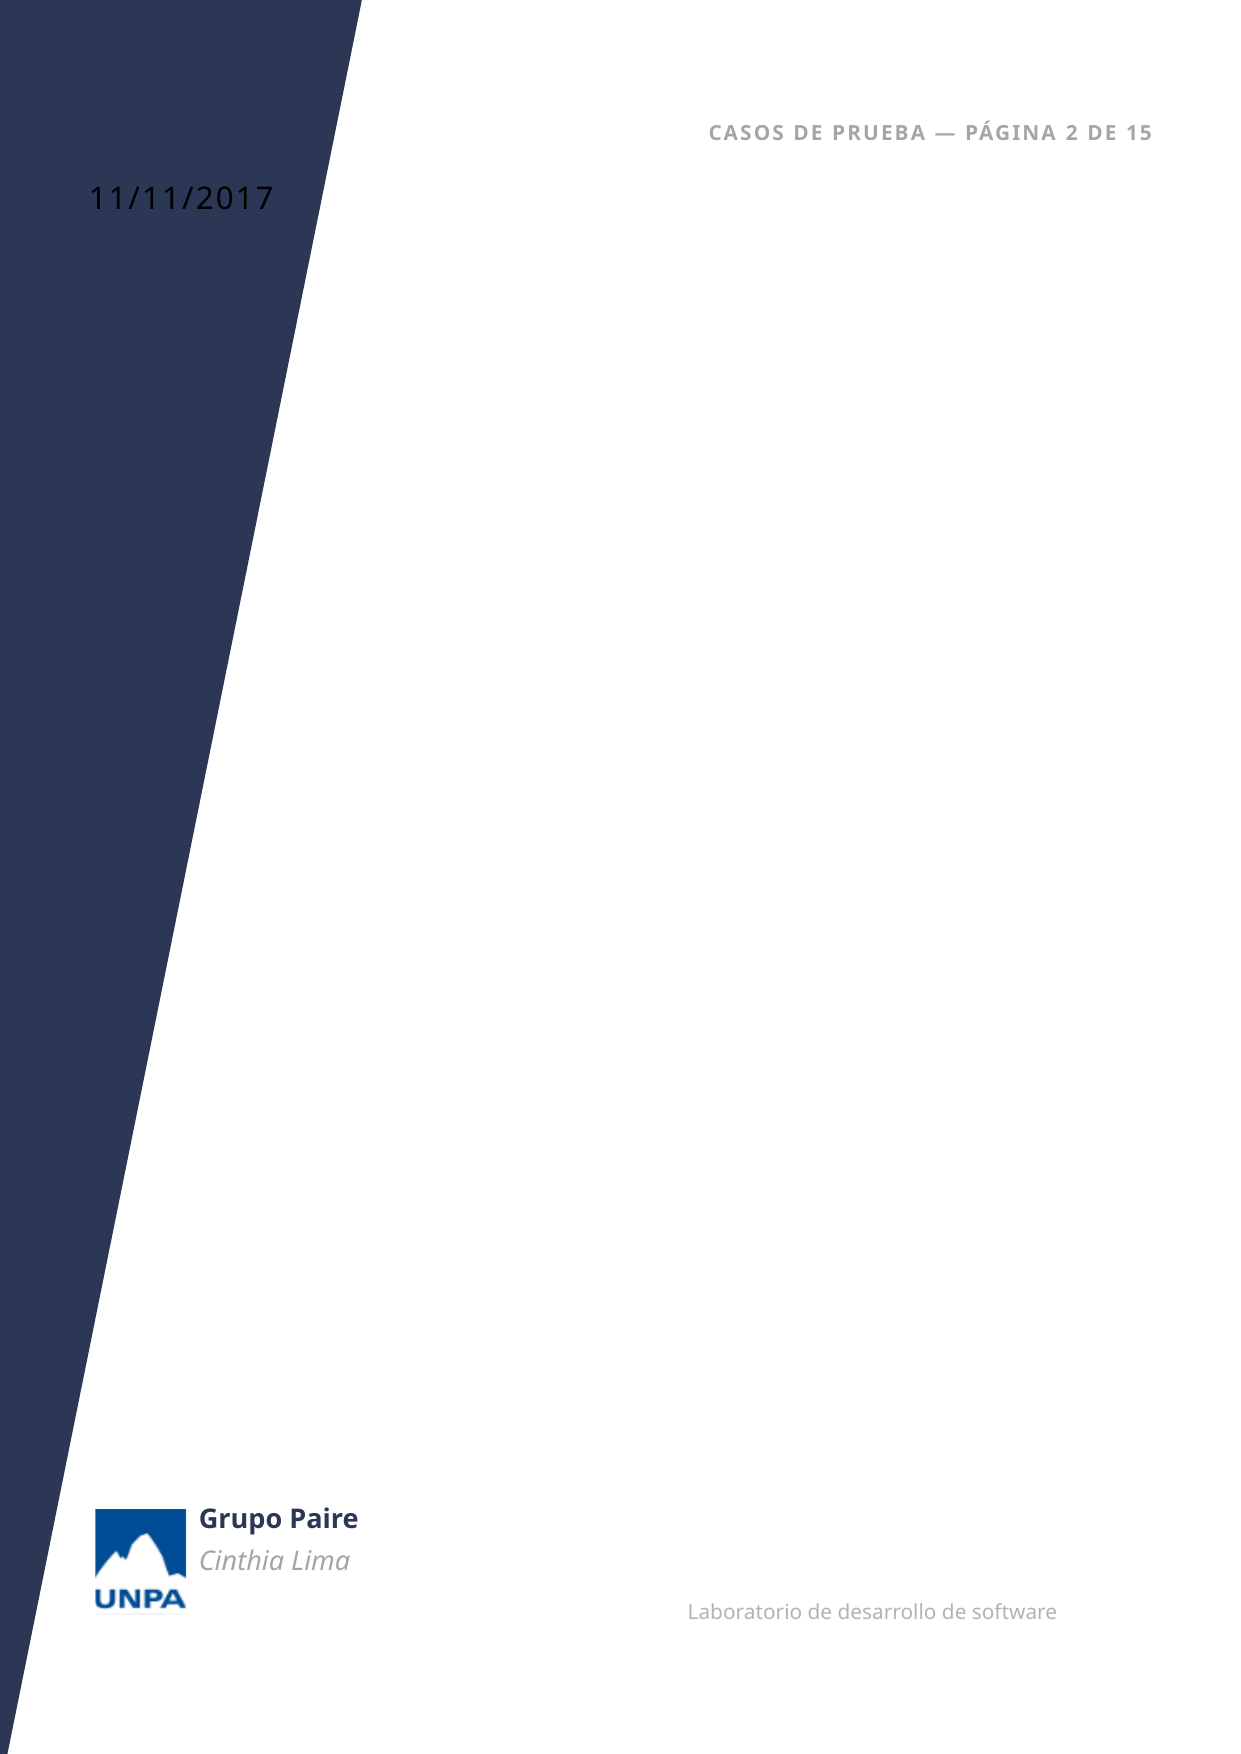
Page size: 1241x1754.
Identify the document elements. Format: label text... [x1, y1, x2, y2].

text 11/11/2017 [318, 176, 1152, 219]
picture [95, 1509, 187, 1615]
